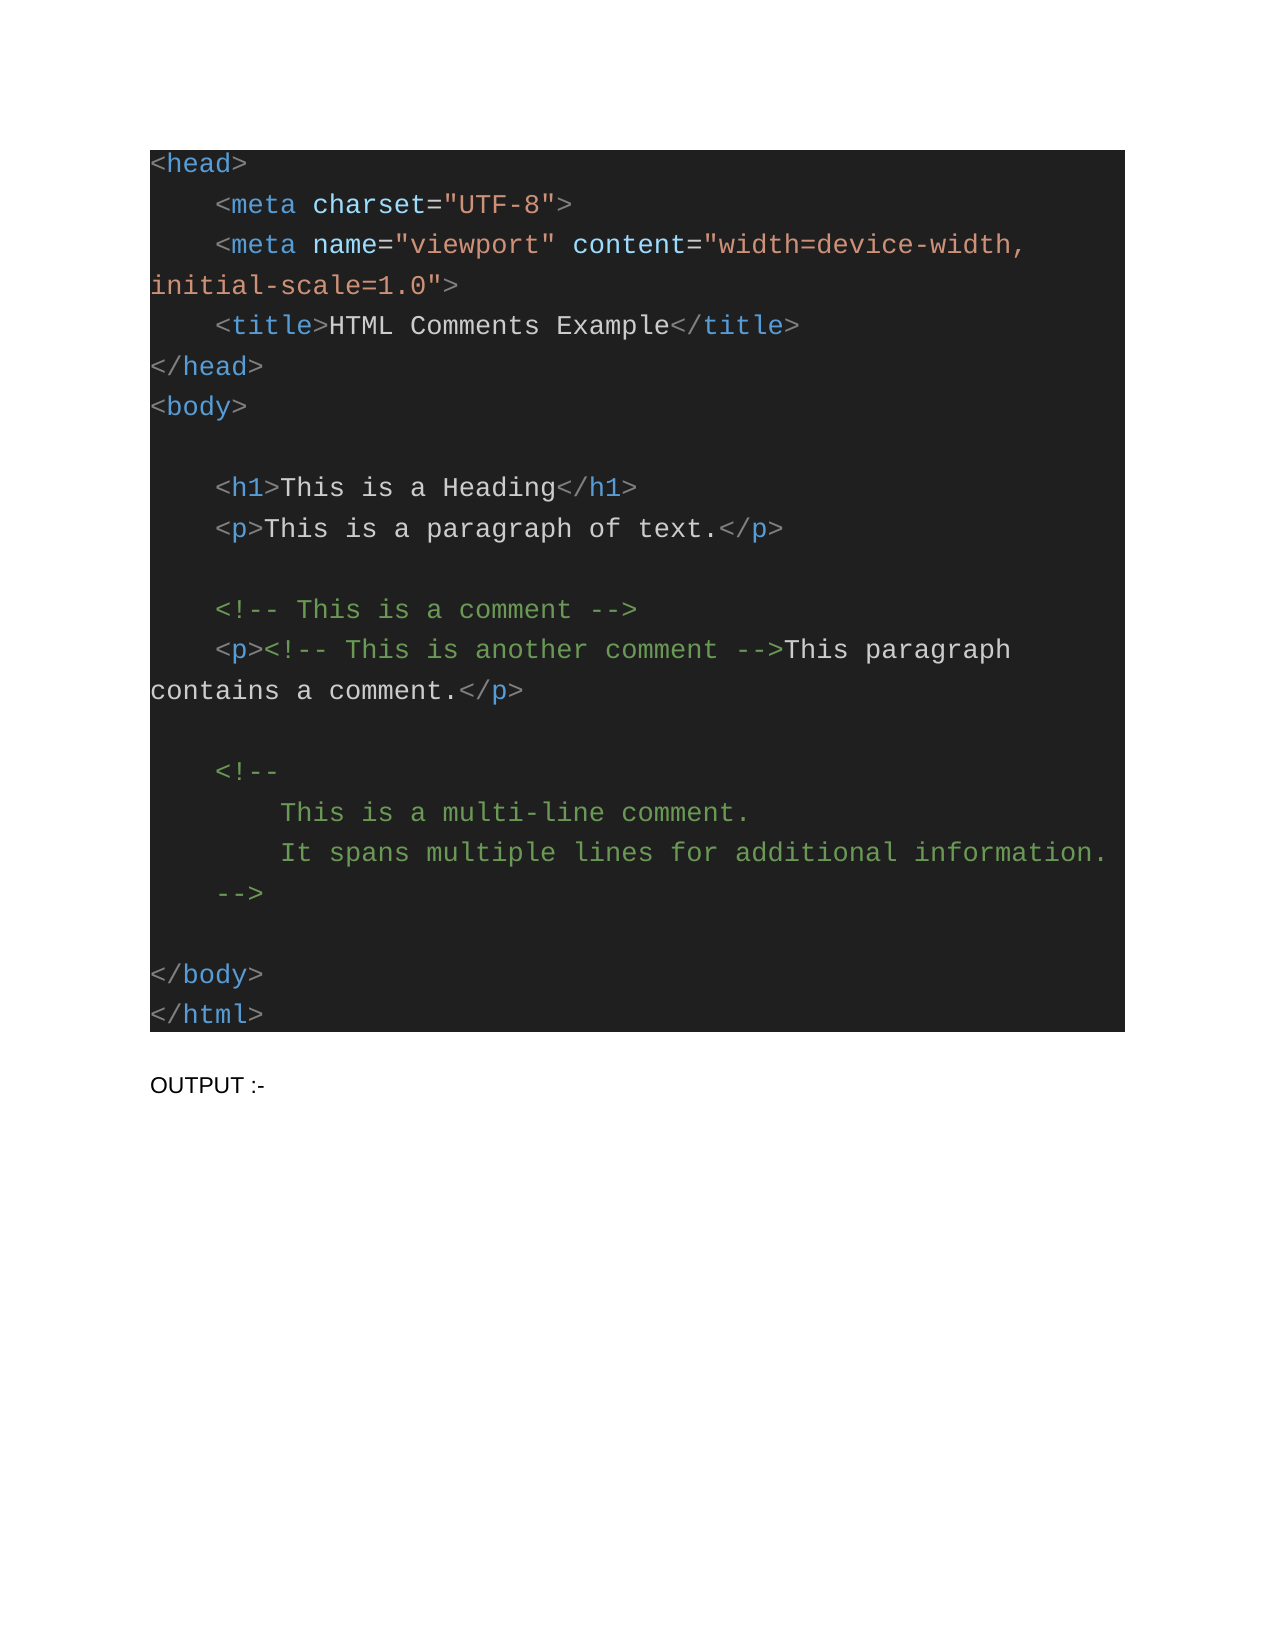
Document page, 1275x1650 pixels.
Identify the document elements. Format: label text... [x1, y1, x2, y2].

text <p><!-- This is another comment -->This paragraph contains a comment.</p> [150, 636, 1125, 707]
text OUTPUT :- [150, 1072, 1125, 1098]
text <body> [150, 393, 1125, 424]
text <head> [150, 150, 1125, 181]
text <!-- [150, 758, 1125, 788]
text It spans multiple lines for additional information. [150, 839, 1125, 869]
text <meta name="viewport" content="width=device-width, initial-scale=1.0"> [150, 231, 1125, 302]
text </body> [150, 960, 1125, 991]
text </head> [150, 353, 1125, 383]
text <p>This is a paragraph of text.</p> [150, 515, 1125, 545]
text <title>HTML Comments Example</title> [150, 312, 1125, 343]
text --> [150, 879, 1125, 910]
text <meta charset="UTF-8"> [150, 191, 1125, 221]
text </html> [150, 1001, 1125, 1032]
text This is a multi-line comment. [150, 798, 1125, 829]
text <!-- This is a comment --> [150, 596, 1125, 626]
text <h1>This is a Heading</h1> [150, 474, 1125, 505]
